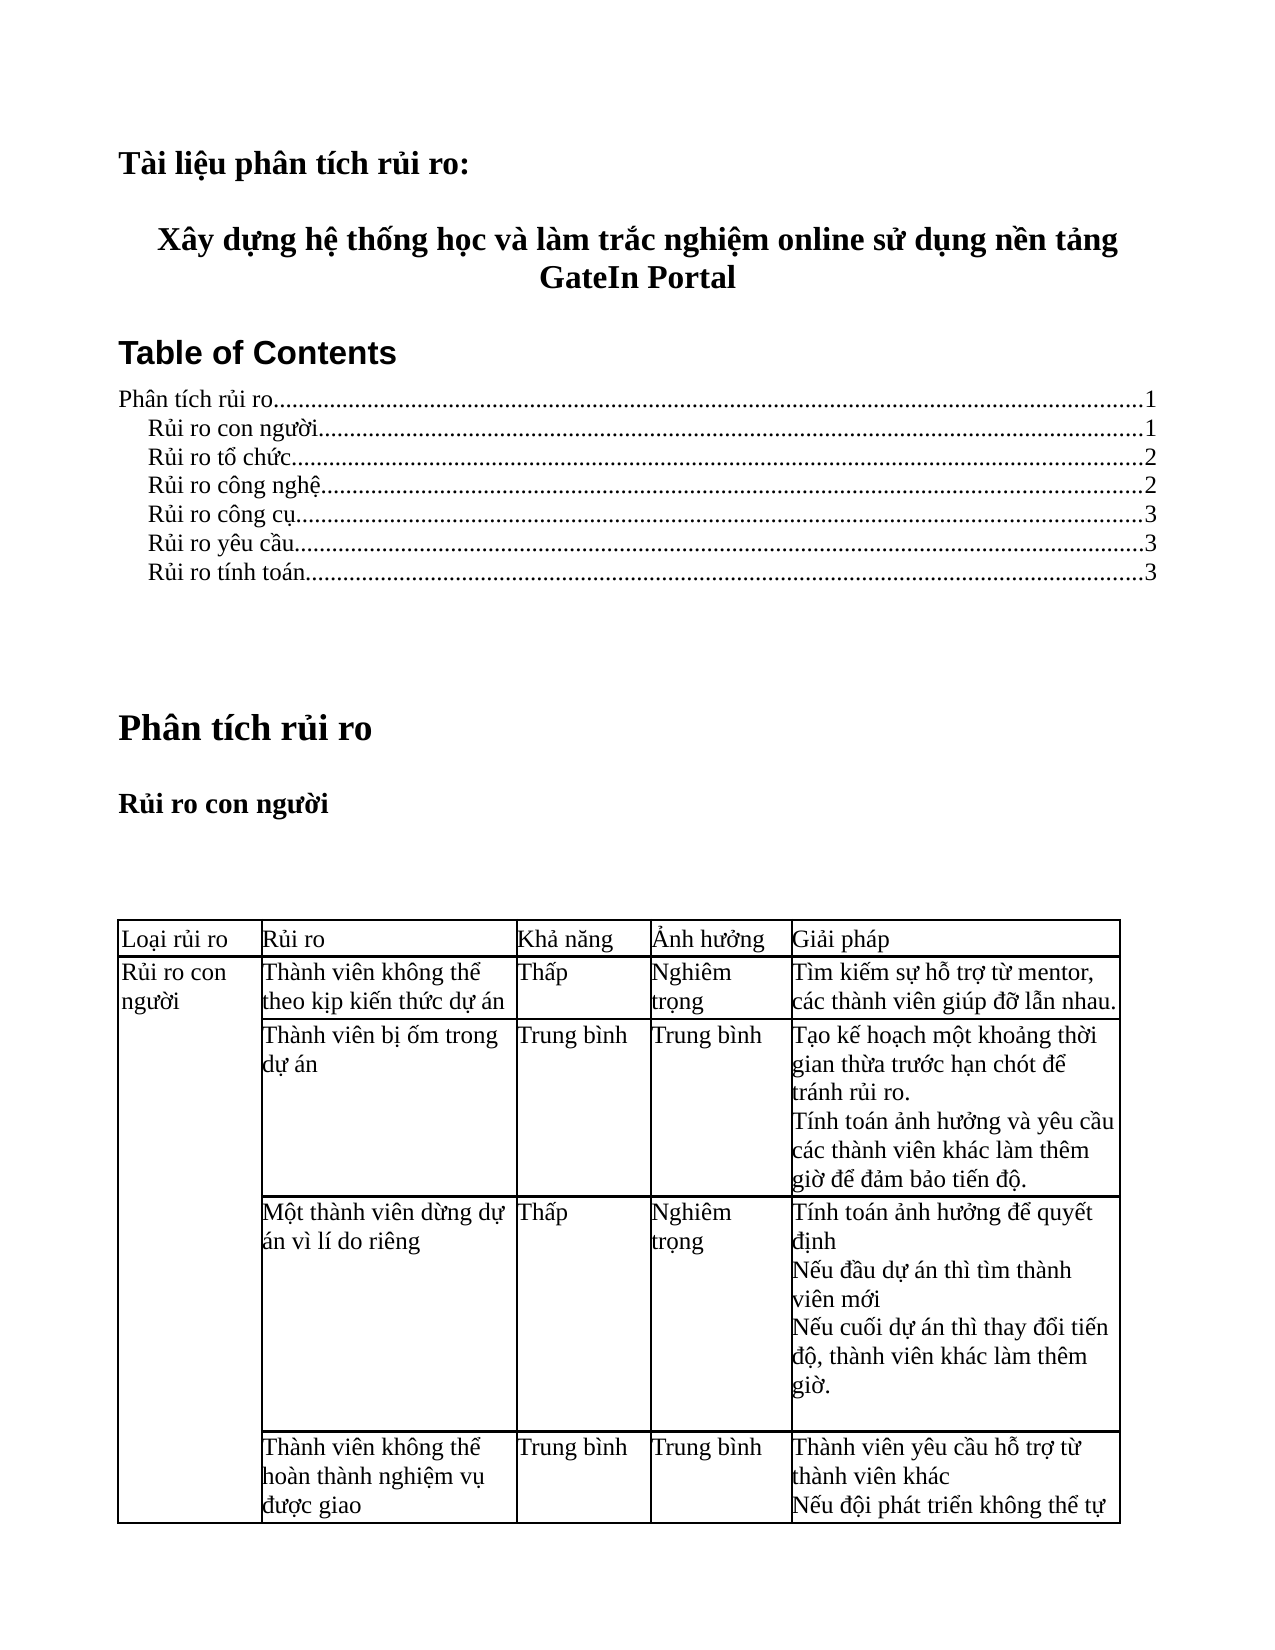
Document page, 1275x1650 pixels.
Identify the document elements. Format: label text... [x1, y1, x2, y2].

table_header Khả năng [518, 921, 650, 955]
table_cell Trung bình [518, 1433, 650, 1522]
table_header Rủi ro [263, 921, 516, 955]
table_cell Rủi ro con người [119, 958, 261, 1522]
table_cell Thành viên bị ốm trong dự án [263, 1020, 516, 1195]
table_cell Tìm kiếm sự hỗ trợ từ mentor, các thành viên giúp đỡ lẫn nhau. [793, 958, 1119, 1018]
table_cell Thấp [518, 1198, 650, 1430]
table_cell Thành viên yêu cầu hỗ trợ từ thành viên khác Nếu đội phát triển không thể tự [793, 1433, 1119, 1522]
table_cell Thành viên không thể theo kịp kiến thức dự án [263, 958, 516, 1018]
table_cell Trung bình [652, 1020, 791, 1195]
table_cell Trung bình [652, 1433, 791, 1522]
table_cell Trung bình [518, 1020, 650, 1195]
subtitle Rủi ro con người [118, 786, 1157, 819]
table_cell Thấp [518, 958, 650, 1018]
table_cell Tính toán ảnh hưởng để quyết định Nếu đầu dự án thì tìm thành viên mới Nếu cuối dự án thì thay đổi tiến độ, thành viên khác làm thêm giờ. [793, 1198, 1119, 1430]
subtitle Table of Contents [118, 333, 1157, 372]
table_header Loại rủi ro [119, 921, 261, 955]
text Rủi ro tổ chức 2 [148, 442, 1157, 470]
text Phân tích rủi ro 1 [118, 384, 1157, 413]
table_cell Thành viên không thể hoàn thành nghiệm vụ được giao [263, 1433, 516, 1522]
table_header Giải pháp [793, 921, 1119, 955]
text Rủi ro tính toán 3 [148, 557, 1157, 585]
text Rủi ro con người 1 [148, 413, 1157, 442]
table_cell Một thành viên dừng dự án vì lí do riêng [263, 1198, 516, 1430]
text Rủi ro yêu cầu 3 [148, 528, 1157, 557]
subtitle Phân tích rủi ro [118, 705, 1157, 748]
table_cell Nghiêm trọng [652, 1198, 791, 1430]
text Rủi ro công cụ 3 [148, 499, 1157, 528]
title Tài liệu phân tích rủi ro: [118, 143, 1157, 181]
title Xây dựng hệ thống học và làm trắc nghiệm online sử dụng nền tảng GateIn Portal [118, 219, 1157, 296]
table_cell Nghiêm trọng [652, 958, 791, 1018]
table_cell Tạo kế hoạch một khoảng thời gian thừa trước hạn chót để tránh rủi ro. Tính toán ảnh hưởng và yêu cầu các thành viên khác làm thêm giờ để đảm bảo tiến độ. [793, 1020, 1119, 1195]
table_header Ảnh hưởng [652, 921, 791, 955]
text Rủi ro công nghệ 2 [148, 470, 1157, 499]
